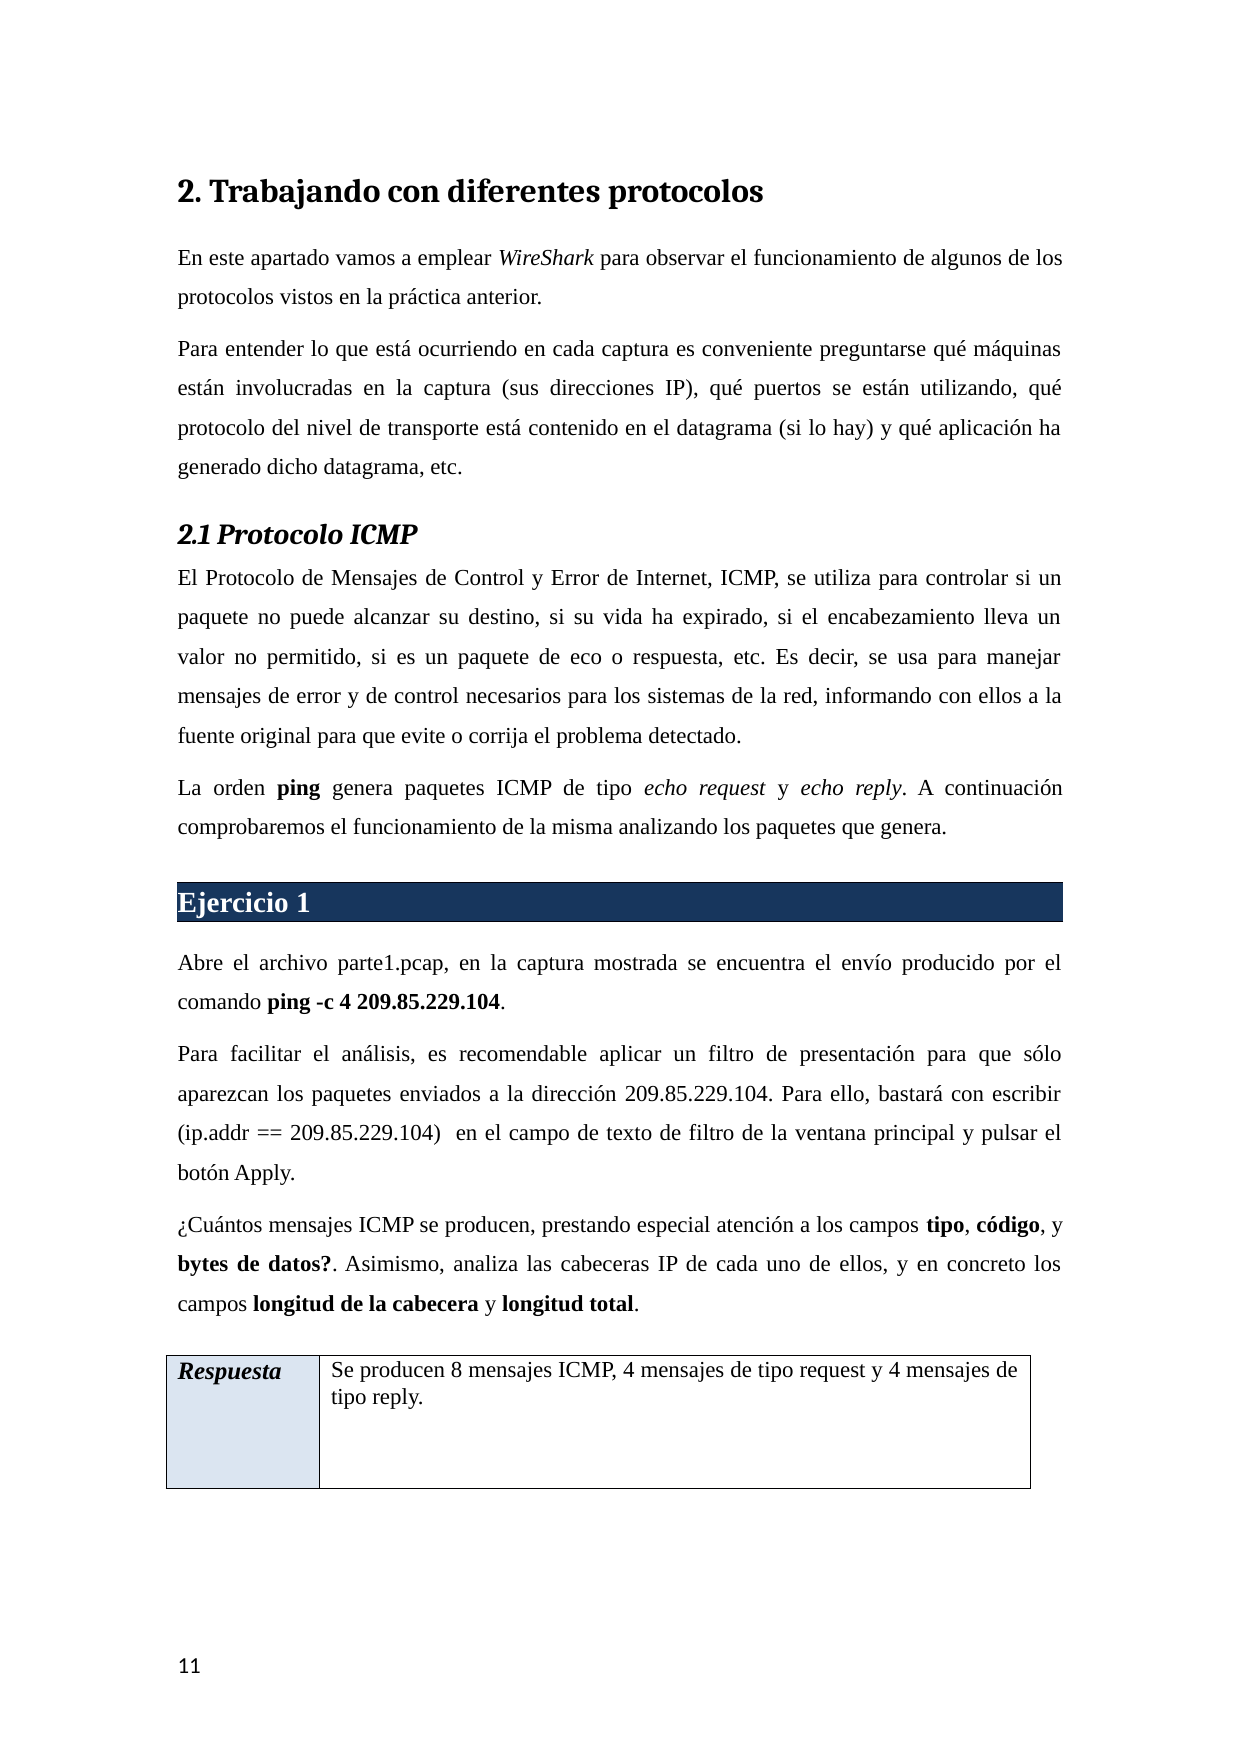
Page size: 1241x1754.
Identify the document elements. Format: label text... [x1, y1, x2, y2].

text Para facilitar el análisis, es recomendable aplicar un filtro de presentación para que sólo aparezcan los paquetes enviados a la dirección 209.85.229.104. Para ello, bastará con escribir (ip.addr == 209.85.229.104) en el campo de texto de filtro de la ventana principal y pulsar el botón Apply. [177, 1040, 1063, 1185]
text ¿Cuántos mensajes ICMP se producen, prestando especial atención a los campos tipo, código, y bytes de datos?. Asimismo, analiza las cabeceras IP de cada uno de ellos, y en concreto los campos longitud de la cabecera y longitud total. [177, 1211, 1063, 1316]
subtitle 2. Trabajando con diferentes protocolos [177, 173, 1063, 211]
table_header Respuesta [167, 1356, 319, 1488]
text La orden ping genera paquetes ICMP de tipo echo request y echo reply. A continuación comprobaremos el funcionamiento de la misma analizando los paquetes que genera. [177, 774, 1063, 840]
text El Protocolo de Mensajes de Control y Error de Internet, ICMP, se utiliza para controlar si un paquete no puede alcanzar su destino, si su vida ha expirado, si el encabezamiento lleva un valor no permitido, si es un paquete de eco o respuesta, etc. Es decir, se usa para manejar mensajes de error y de control necesarios para los sistemas de la red, informando con ellos a la fuente original para que evite o corrija el problema detectado. [177, 564, 1063, 748]
text Abre el archivo parte1.pcap, en la captura mostrada se encuentra el envío producido por el comando ping -c 4 209.85.229.104. [177, 949, 1063, 1014]
text En este apartado vamos a emplear WireShark para observar el funcionamiento de algunos de los protocolos vistos en la práctica anterior. [177, 243, 1063, 309]
subtitle 2.1 Protocolo ICMP [177, 518, 1063, 551]
table_header Se producen 8 mensajes ICMP, 4 mensajes de tipo request y 4 mensajes de tipo reply. [320, 1356, 1030, 1488]
text Para entender lo que está ocurriendo en cada captura es conveniente preguntarse qué máquinas están involucradas en la captura (sus direcciones IP), qué puertos se están utilizando, qué protocolo del nivel de transporte está contenido en el datagrama (si lo hay) y qué aplicación ha generado dicho datagrama, etc. [177, 335, 1063, 480]
text Ejercicio 1 [177, 883, 1063, 921]
